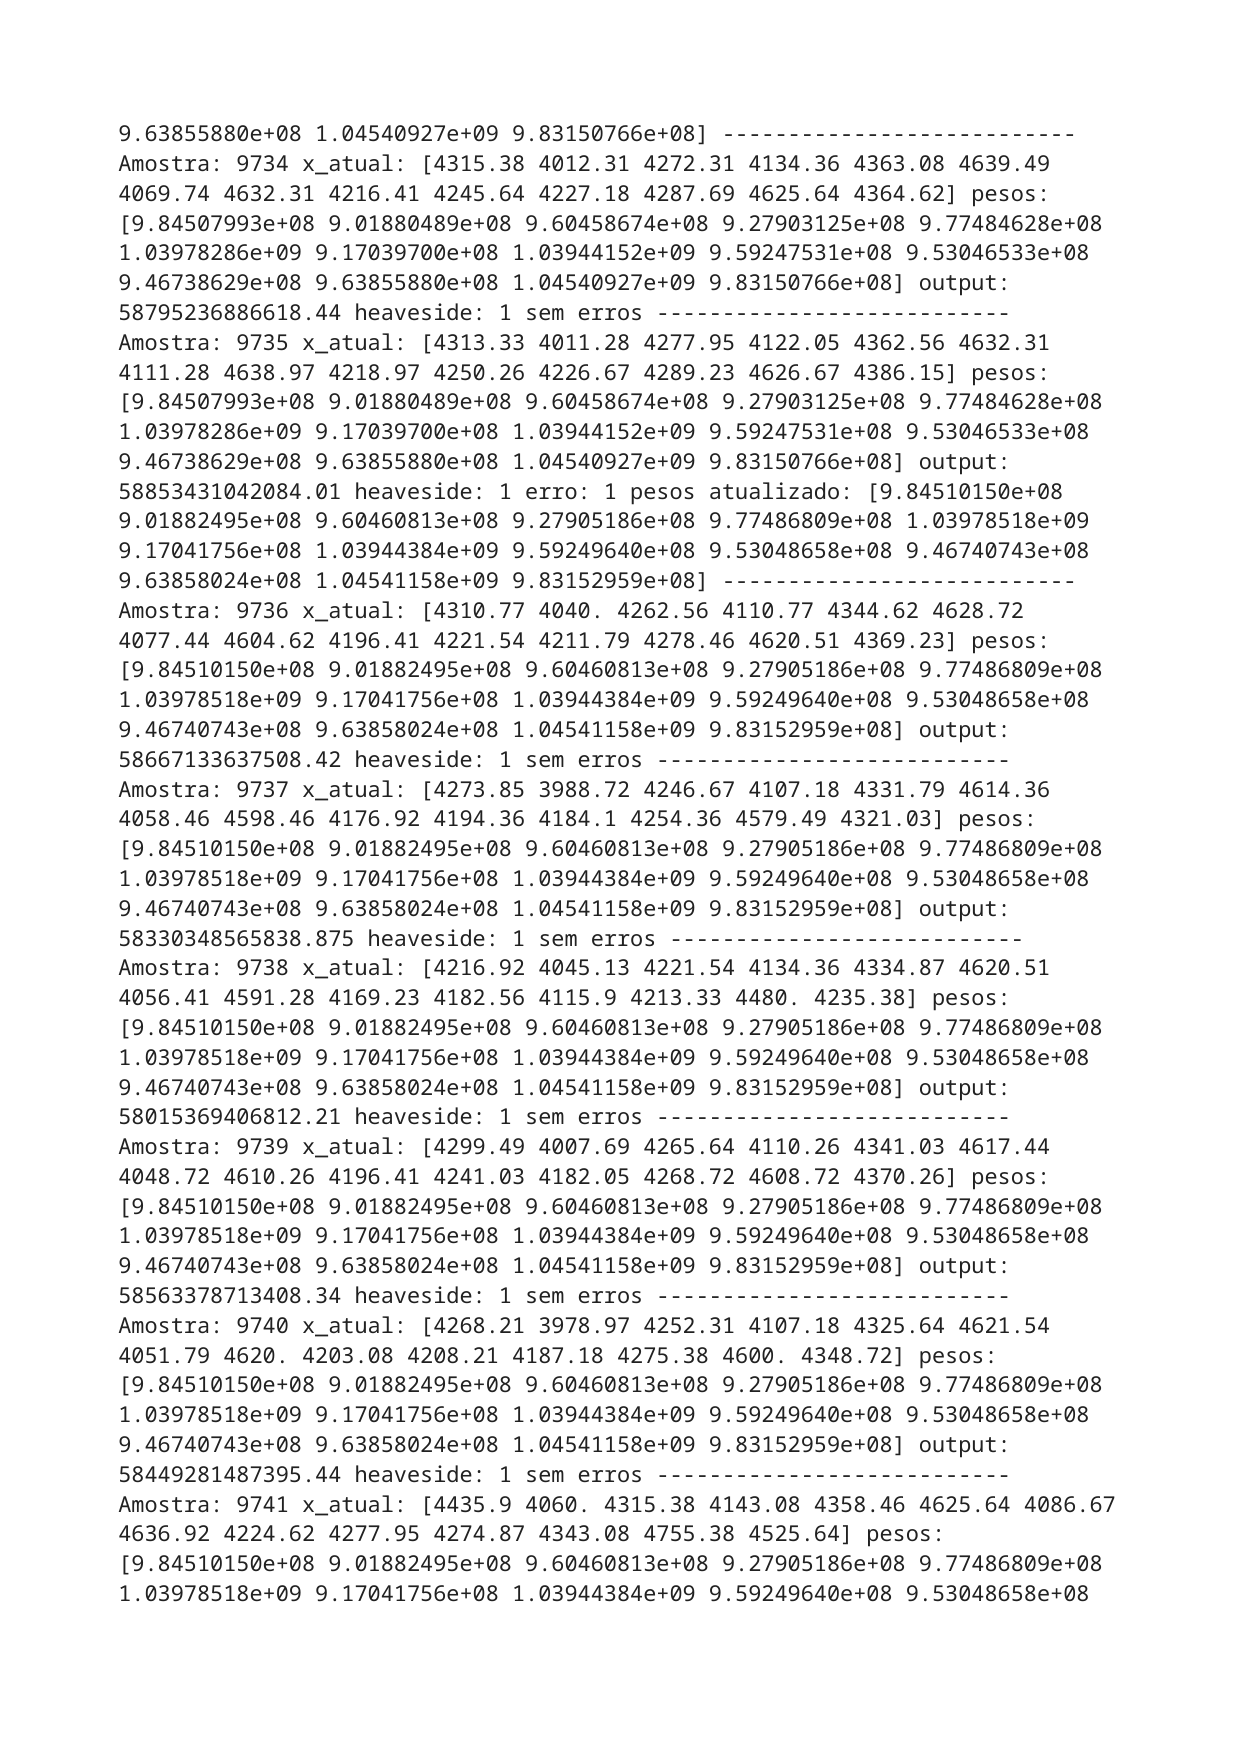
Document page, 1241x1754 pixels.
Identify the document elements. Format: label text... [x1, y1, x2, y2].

text 9.63855880e+08 1.04540927e+09 9.83150766e+08] --------------------------- Amostra: 9734 x_atual: [4315.38 4012.31 4272.31 4134.36 4363.08 4639.49 4069.74 4632.31 4216.41 4245.64 4227.18 4287.69 4625.64 4364.62] pesos: [9.84507993e+08 9.01880489e+08 9.60458674e+08 9.27903125e+08 9.77484628e+08 1.03978286e+09 9.17039700e+08 1.03944152e+09 9.59247531e+08 9.53046533e+08 9.46738629e+08 9.63855880e+08 1.04540927e+09 9.83150766e+08] output: 58795236886618.44 heaveside: 1 sem erros --------------------------- Amostra: 9735 x_atual: [4313.33 4011.28 4277.95 4122.05 4362.56 4632.31 4111.28 4638.97 4218.97 4250.26 4226.67 4289.23 4626.67 4386.15] pesos: [9.84507993e+08 9.01880489e+08 9.60458674e+08 9.27903125e+08 9.77484628e+08 1.03978286e+09 9.17039700e+08 1.03944152e+09 9.59247531e+08 9.53046533e+08 9.46738629e+08 9.63855880e+08 1.04540927e+09 9.83150766e+08] output: 58853431042084.01 heaveside: 1 erro: 1 pesos atualizado: [9.84510150e+08 9.01882495e+08 9.60460813e+08 9.27905186e+08 9.77486809e+08 1.03978518e+09 9.17041756e+08 1.03944384e+09 9.59249640e+08 9.53048658e+08 9.46740743e+08 9.63858024e+08 1.04541158e+09 9.83152959e+08] --------------------------- Amostra: 9736 x_atual: [4310.77 4040. 4262.56 4110.77 4344.62 4628.72 4077.44 4604.62 4196.41 4221.54 4211.79 4278.46 4620.51 4369.23] pesos: [9.84510150e+08 9.01882495e+08 9.60460813e+08 9.27905186e+08 9.77486809e+08 1.03978518e+09 9.17041756e+08 1.03944384e+09 9.59249640e+08 9.53048658e+08 9.46740743e+08 9.63858024e+08 1.04541158e+09 9.83152959e+08] output: 58667133637508.42 heaveside: 1 sem erros --------------------------- Amostra: 9737 x_atual: [4273.85 3988.72 4246.67 4107.18 4331.79 4614.36 4058.46 4598.46 4176.92 4194.36 4184.1 4254.36 4579.49 4321.03] pesos: [9.84510150e+08 9.01882495e+08 9.60460813e+08 9.27905186e+08 9.77486809e+08 1.03978518e+09 9.17041756e+08 1.03944384e+09 9.59249640e+08 9.53048658e+08 9.46740743e+08 9.63858024e+08 1.04541158e+09 9.83152959e+08] output: 58330348565838.875 heaveside: 1 sem erros --------------------------- Amostra: 9738 x_atual: [4216.92 4045.13 4221.54 4134.36 4334.87 4620.51 4056.41 4591.28 4169.23 4182.56 4115.9 4213.33 4480. 4235.38] pesos: [9.84510150e+08 9.01882495e+08 9.60460813e+08 9.27905186e+08 9.77486809e+08 1.03978518e+09 9.17041756e+08 1.03944384e+09 9.59249640e+08 9.53048658e+08 9.46740743e+08 9.63858024e+08 1.04541158e+09 9.83152959e+08] output: 58015369406812.21 heaveside: 1 sem erros --------------------------- Amostra: 9739 x_atual: [4299.49 4007.69 4265.64 4110.26 4341.03 4617.44 4048.72 4610.26 4196.41 4241.03 4182.05 4268.72 4608.72 4370.26] pesos: [9.84510150e+08 9.01882495e+08 9.60460813e+08 9.27905186e+08 9.77486809e+08 1.03978518e+09 9.17041756e+08 1.03944384e+09 9.59249640e+08 9.53048658e+08 9.46740743e+08 9.63858024e+08 1.04541158e+09 9.83152959e+08] output: 58563378713408.34 heaveside: 1 sem erros --------------------------- Amostra: 9740 x_atual: [4268.21 3978.97 4252.31 4107.18 4325.64 4621.54 4051.79 4620. 4203.08 4208.21 4187.18 4275.38 4600. 4348.72] pesos: [9.84510150e+08 9.01882495e+08 9.60460813e+08 9.27905186e+08 9.77486809e+08 1.03978518e+09 9.17041756e+08 1.03944384e+09 9.59249640e+08 9.53048658e+08 9.46740743e+08 9.63858024e+08 1.04541158e+09 9.83152959e+08] output: 58449281487395.44 heaveside: 1 sem erros --------------------------- Amostra: 9741 x_atual: [4435.9 4060. 4315.38 4143.08 4358.46 4625.64 4086.67 4636.92 4224.62 4277.95 4274.87 4343.08 4755.38 4525.64] pesos: [9.84510150e+08 9.01882495e+08 9.60460813e+08 9.27905186e+08 9.77486809e+08 1.03978518e+09 9.17041756e+08 1.03944384e+09 9.59249640e+08 9.53048658e+08 [118, 118, 1122, 1608]
